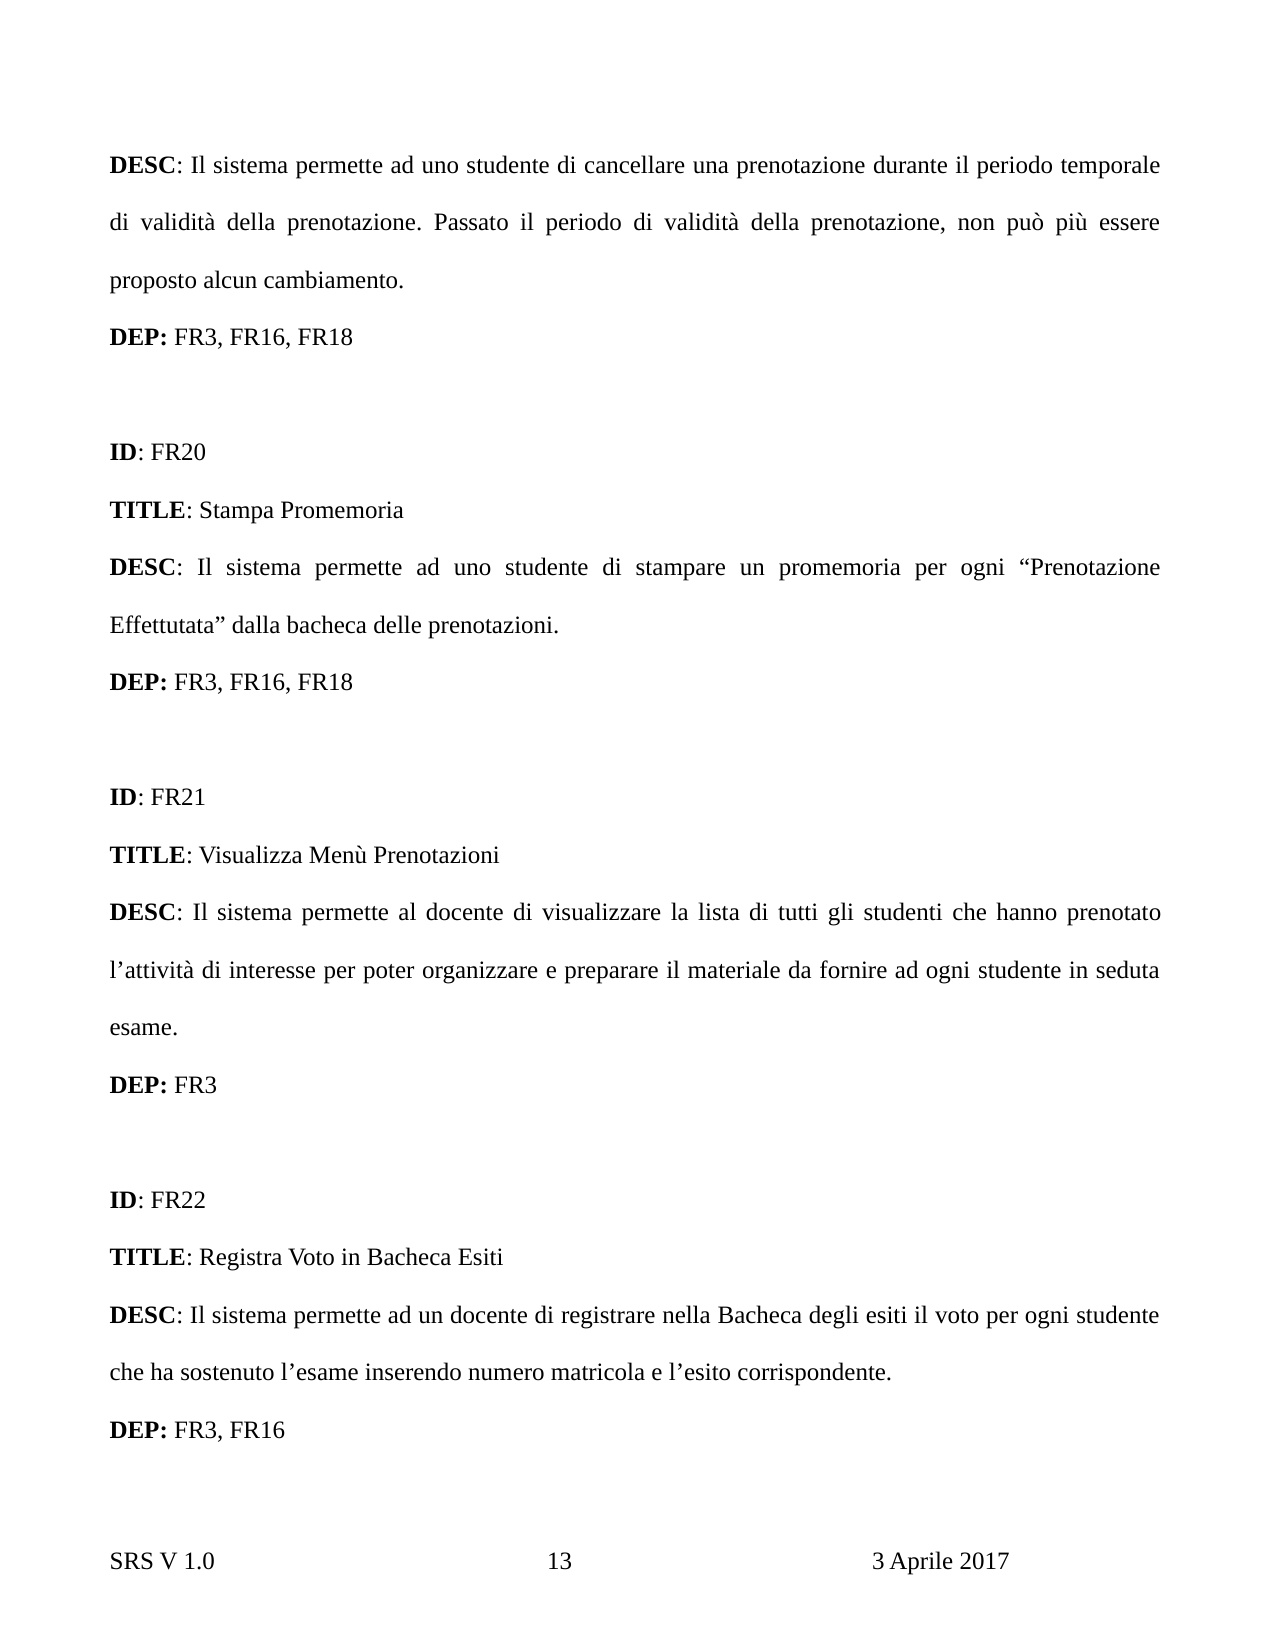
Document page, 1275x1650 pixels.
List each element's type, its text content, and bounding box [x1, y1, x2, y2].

text ID: FR21 [109, 782, 1162, 811]
text DEP: FR3, FR16, FR18 [109, 667, 1162, 696]
text TITLE: Registra Voto in Bacheca Esiti [109, 1242, 1162, 1271]
text DEP: FR3, FR16, FR18 [109, 322, 1162, 351]
text TITLE: Visualizza Menù Prenotazioni [109, 840, 1162, 869]
text TITLE: Stampa Promemoria [109, 495, 1162, 524]
text ID: FR20 [109, 437, 1162, 466]
text DESC: Il sistema permette ad uno studente di cancellare una prenotazione durante il periodo temporale di validità della prenotazione. Passato il periodo di validità della prenotazione, non può più essere proposto alcun cambiamento. [109, 150, 1162, 294]
text DEP: FR3, FR16 [109, 1415, 1162, 1444]
text DESC: Il sistema permette ad un docente di registrare nella Bacheca degli esiti il voto per ogni studente che ha sostenuto l’esame inserendo numero matricola e l’esito corrispondente. [109, 1300, 1162, 1386]
text DESC: Il sistema permette ad uno studente di stampare un promemoria per ogni “Prenotazione Effettutata” dalla bacheca delle prenotazioni. [109, 552, 1162, 639]
text ID: FR22 [109, 1185, 1162, 1214]
text DEP: FR3 [109, 1070, 1162, 1099]
text DESC: Il sistema permette al docente di visualizzare la lista di tutti gli studenti che hanno prenotato l’attività di interesse per poter organizzare e preparare il materiale da fornire ad ogni studente in seduta esame. [109, 897, 1162, 1041]
